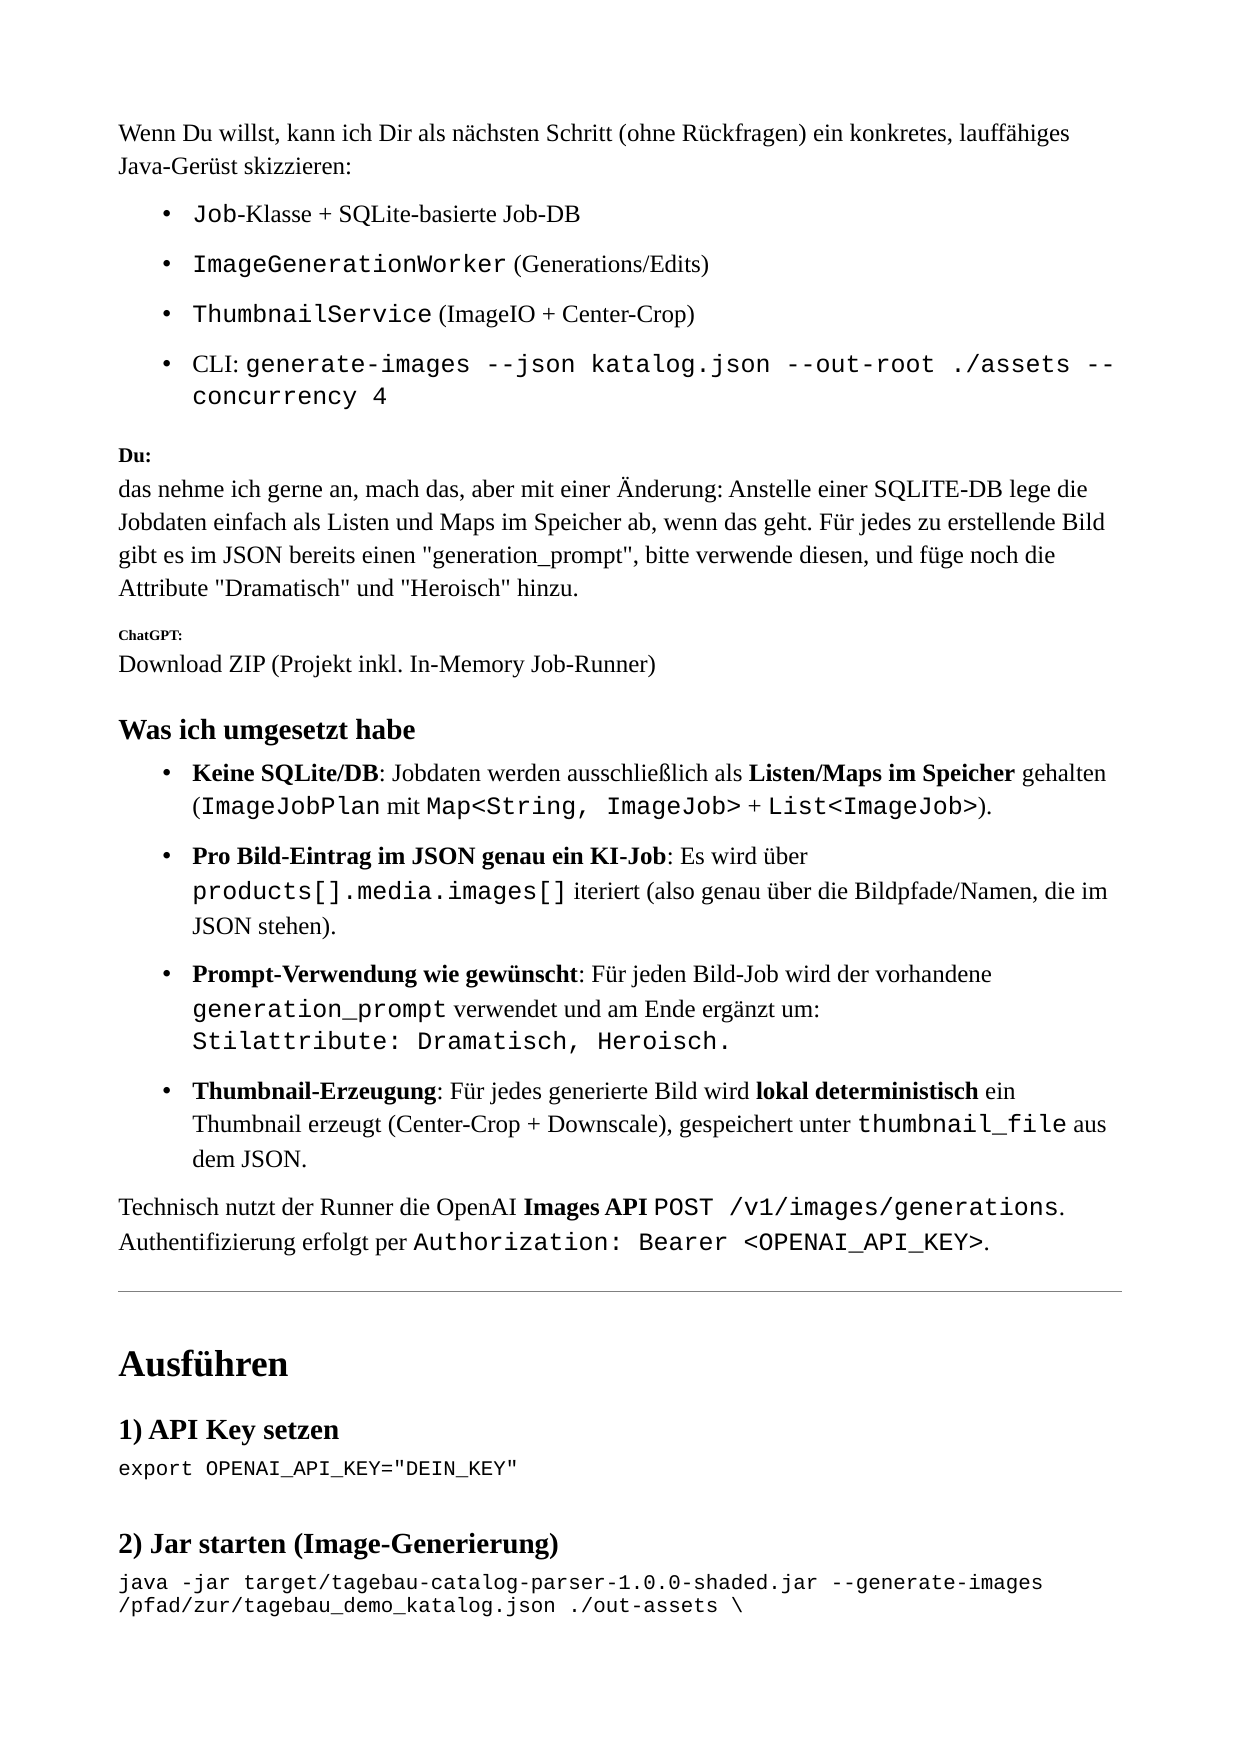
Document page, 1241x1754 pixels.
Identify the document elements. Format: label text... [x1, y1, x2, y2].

list Job-Klasse + SQLite-basierte Job-DB [162, 199, 1122, 229]
text export OPENAI_API_KEY="DEIN_KEY" [118, 1458, 1122, 1482]
list ThumbnailService (ImageIO + Center-Crop) [162, 299, 1122, 329]
subtitle Was ich umgesetzt habe [118, 712, 1122, 745]
text java -jar target/tagebau-catalog-parser-1.0.0-shaded.jar --generate-images /pfad/zur/tagebau_demo_katalog.json ./out-assets \ [118, 1572, 1122, 1619]
text das nehme ich gerne an, mach das, aber mit einer Änderung: Anstelle einer SQLITE-DB lege die Jobdaten einfach als Listen und Maps im Speicher ab, wenn das geht. Für jedes zu erstellende Bild gibt es im JSON bereits einen "generation_prompt", bitte verwende diesen, und füge noch die Attribute "Dramatisch" und "Heroisch" hinzu. [118, 474, 1122, 601]
subtitle Ausführen [118, 1342, 1122, 1385]
subtitle 1) API Key setzen [118, 1412, 1122, 1446]
list ImageGenerationWorker (Generations/Edits) [162, 249, 1122, 279]
list Keine SQLite/DB: Jobdaten werden ausschließlich als Listen/Maps im Speicher gehalten (ImageJobPlan mit Map<String, ImageJob> + List<ImageJob>). [162, 758, 1122, 822]
subtitle 2) Jar starten (Image-Generierung) [118, 1526, 1122, 1559]
text Technisch nutzt der Runner die OpenAI Images API POST /v1/images/generations. Authentifizierung erfolgt per Authorization: Bearer <OPENAI_API_KEY>. [118, 1192, 1122, 1257]
list Prompt-Verwendung wie gewünscht: Für jeden Bild-Job wird der vorhandene generation_prompt verwendet und am Ende ergänzt um: Stilattribute: Dramatisch, Heroisch. [162, 959, 1122, 1057]
text Download ZIP (Projekt inkl. In-Memory Job-Runner) [118, 649, 1122, 678]
subtitle Du: [118, 443, 1122, 467]
list CLI: generate-images --json katalog.json --out-root ./assets --concurrency 4 [162, 349, 1122, 412]
list Thumbnail-Erzeugung: Für jedes generierte Bild wird lokal deterministisch ein Thumbnail erzeugt (Center-Crop + Downscale), gespeichert unter thumbnail_file aus dem JSON. [162, 1076, 1122, 1173]
list Pro Bild-Eintrag im JSON genau ein KI-Job: Es wird über products[].media.images[] iteriert (also genau über die Bildpfade/Namen, die im JSON stehen). [162, 841, 1122, 940]
subtitle ChatGPT: [118, 627, 1122, 643]
text Wenn Du willst, kann ich Dir als nächsten Schritt (ohne Rückfragen) ein konkretes, lauffähiges Java-Gerüst skizzieren: [118, 118, 1122, 180]
